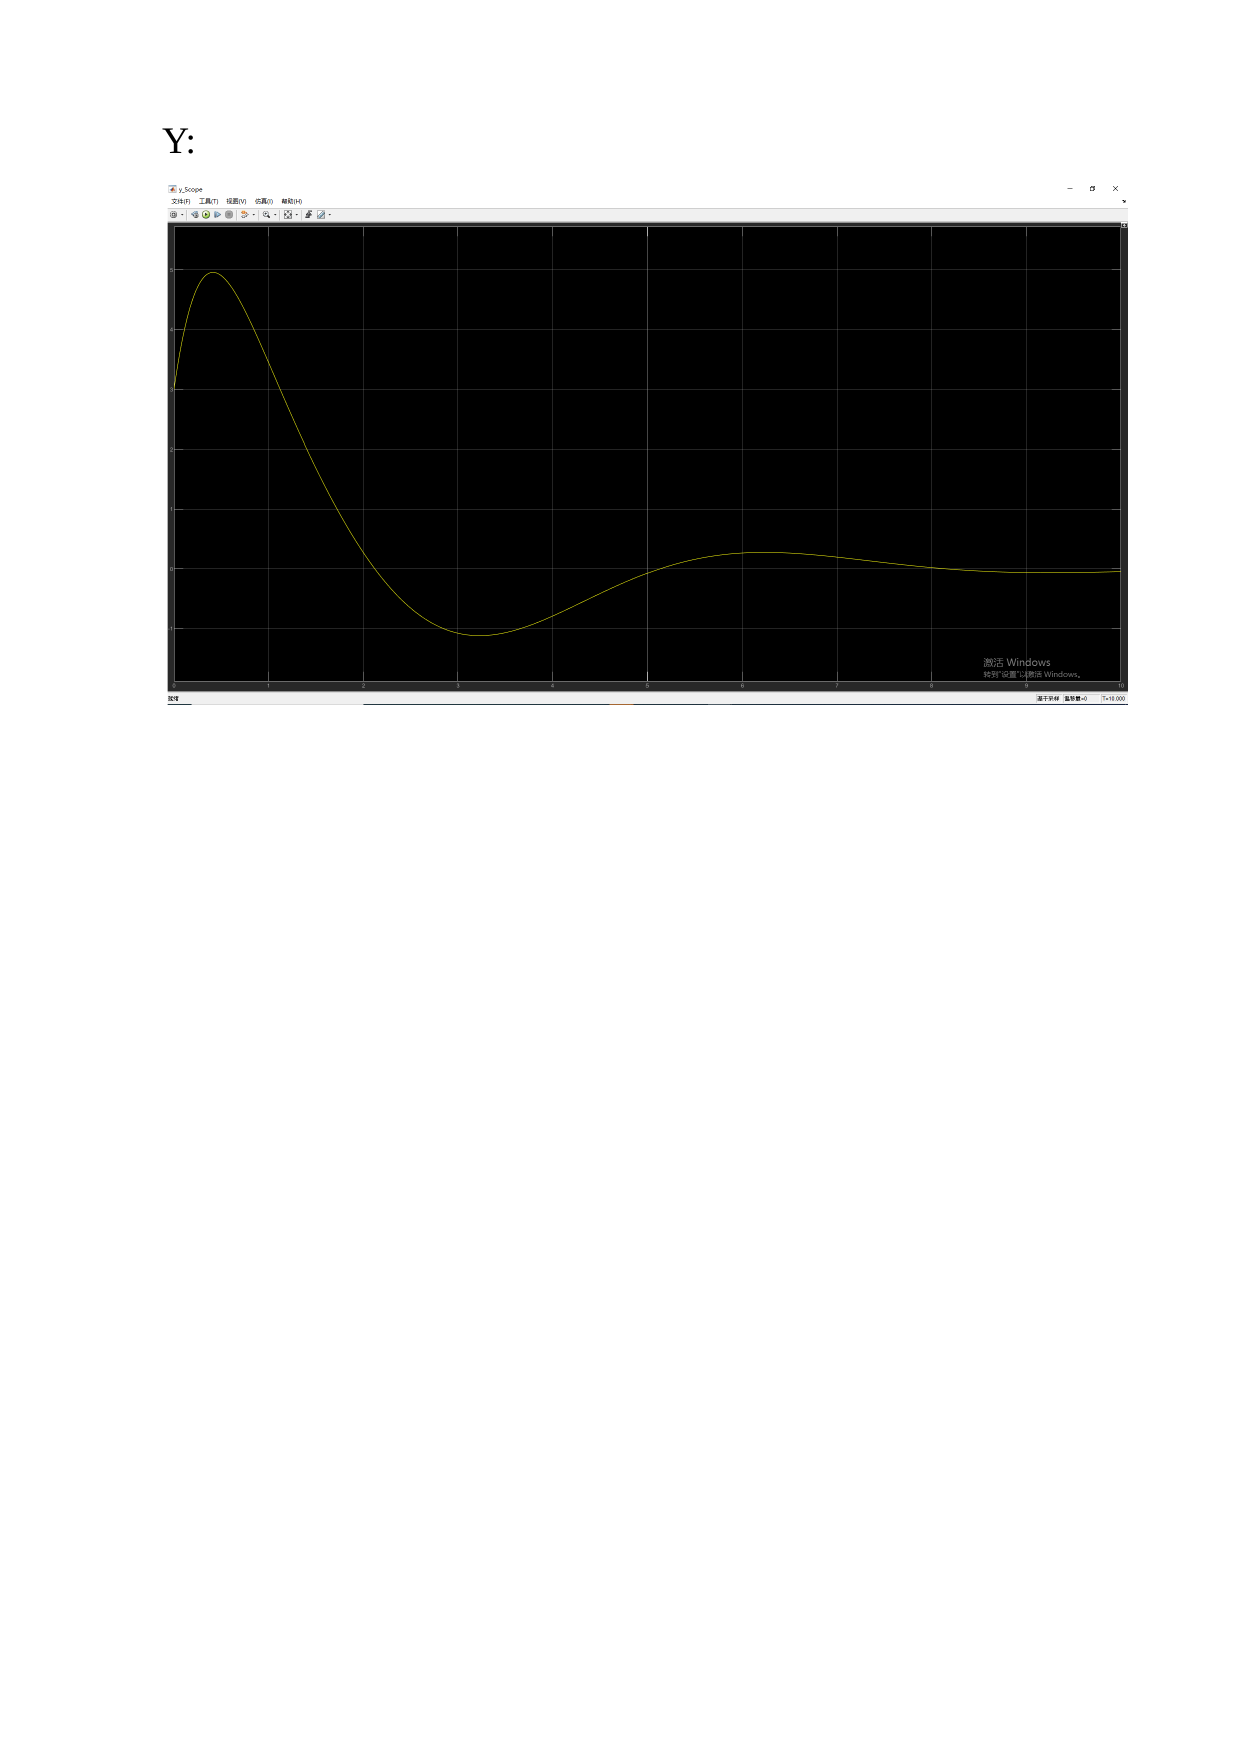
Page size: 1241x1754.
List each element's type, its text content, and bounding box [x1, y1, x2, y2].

text Y: [162, 118, 1122, 161]
picture [167, 183, 1128, 705]
